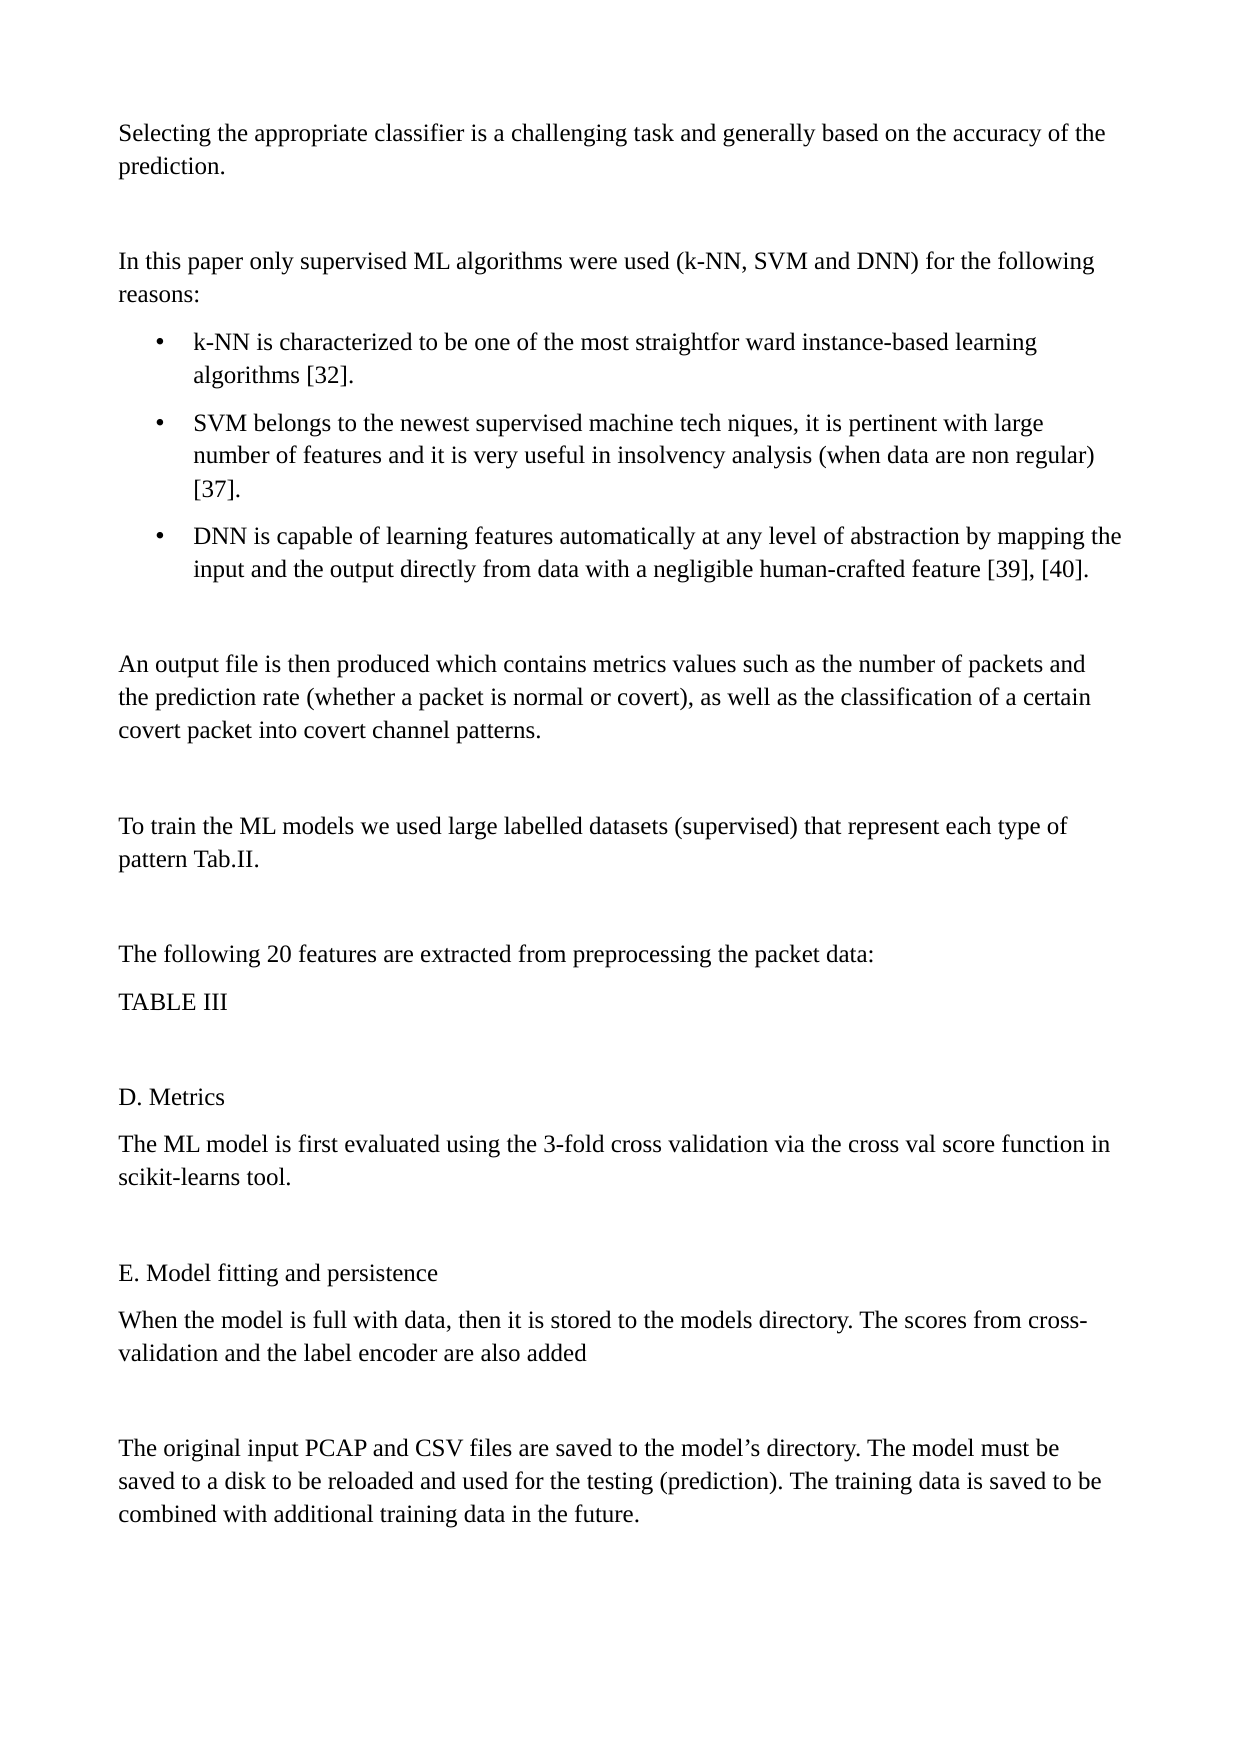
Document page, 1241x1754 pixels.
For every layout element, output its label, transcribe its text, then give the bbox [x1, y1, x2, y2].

list k-NN is characterized to be one of the most straightfor ward instance-based learning algorithms [32]. [156, 327, 1122, 389]
list SVM belongs to the newest supervised machine tech niques, it is pertinent with large number of features and it is very useful in insolvency analysis (when data are non regular) [37]. [156, 408, 1122, 502]
text When the model is full with data, then it is stored to the models directory. The scores from cross-validation and the label encoder are also added [118, 1305, 1122, 1367]
text The original input PCAP and CSV files are saved to the model’s directory. The model must be saved to a disk to be reloaded and used for the testing (prediction). The training data is saved to be combined with additional training data in the future. [118, 1433, 1122, 1528]
text TABLE III [118, 987, 1122, 1015]
text E. Model fitting and persistence [118, 1258, 1122, 1286]
text The following 20 features are extracted from preprocessing the packet data: [118, 939, 1122, 968]
text In this paper only supervised ML algorithms were used (k-NN, SVM and DNN) for the following reasons: [118, 246, 1122, 308]
list DNN is capable of learning features automatically at any level of abstraction by mapping the input and the output directly from data with a negligible human-crafted feature [39], [40]. [156, 521, 1122, 583]
text The ML model is first evaluated using the 3-fold cross validation via the cross val score function in scikit-learns tool. [118, 1129, 1122, 1191]
text Selecting the appropriate classifier is a challenging task and generally based on the accuracy of the prediction. [118, 118, 1122, 180]
text To train the ML models we used large labelled datasets (supervised) that represent each type of pattern Tab.II. [118, 811, 1122, 872]
text An output file is then produced which contains metrics values such as the number of packets and the prediction rate (whether a packet is normal or covert), as well as the classification of a certain covert packet into covert channel patterns. [118, 649, 1122, 744]
text D. Metrics [118, 1082, 1122, 1111]
